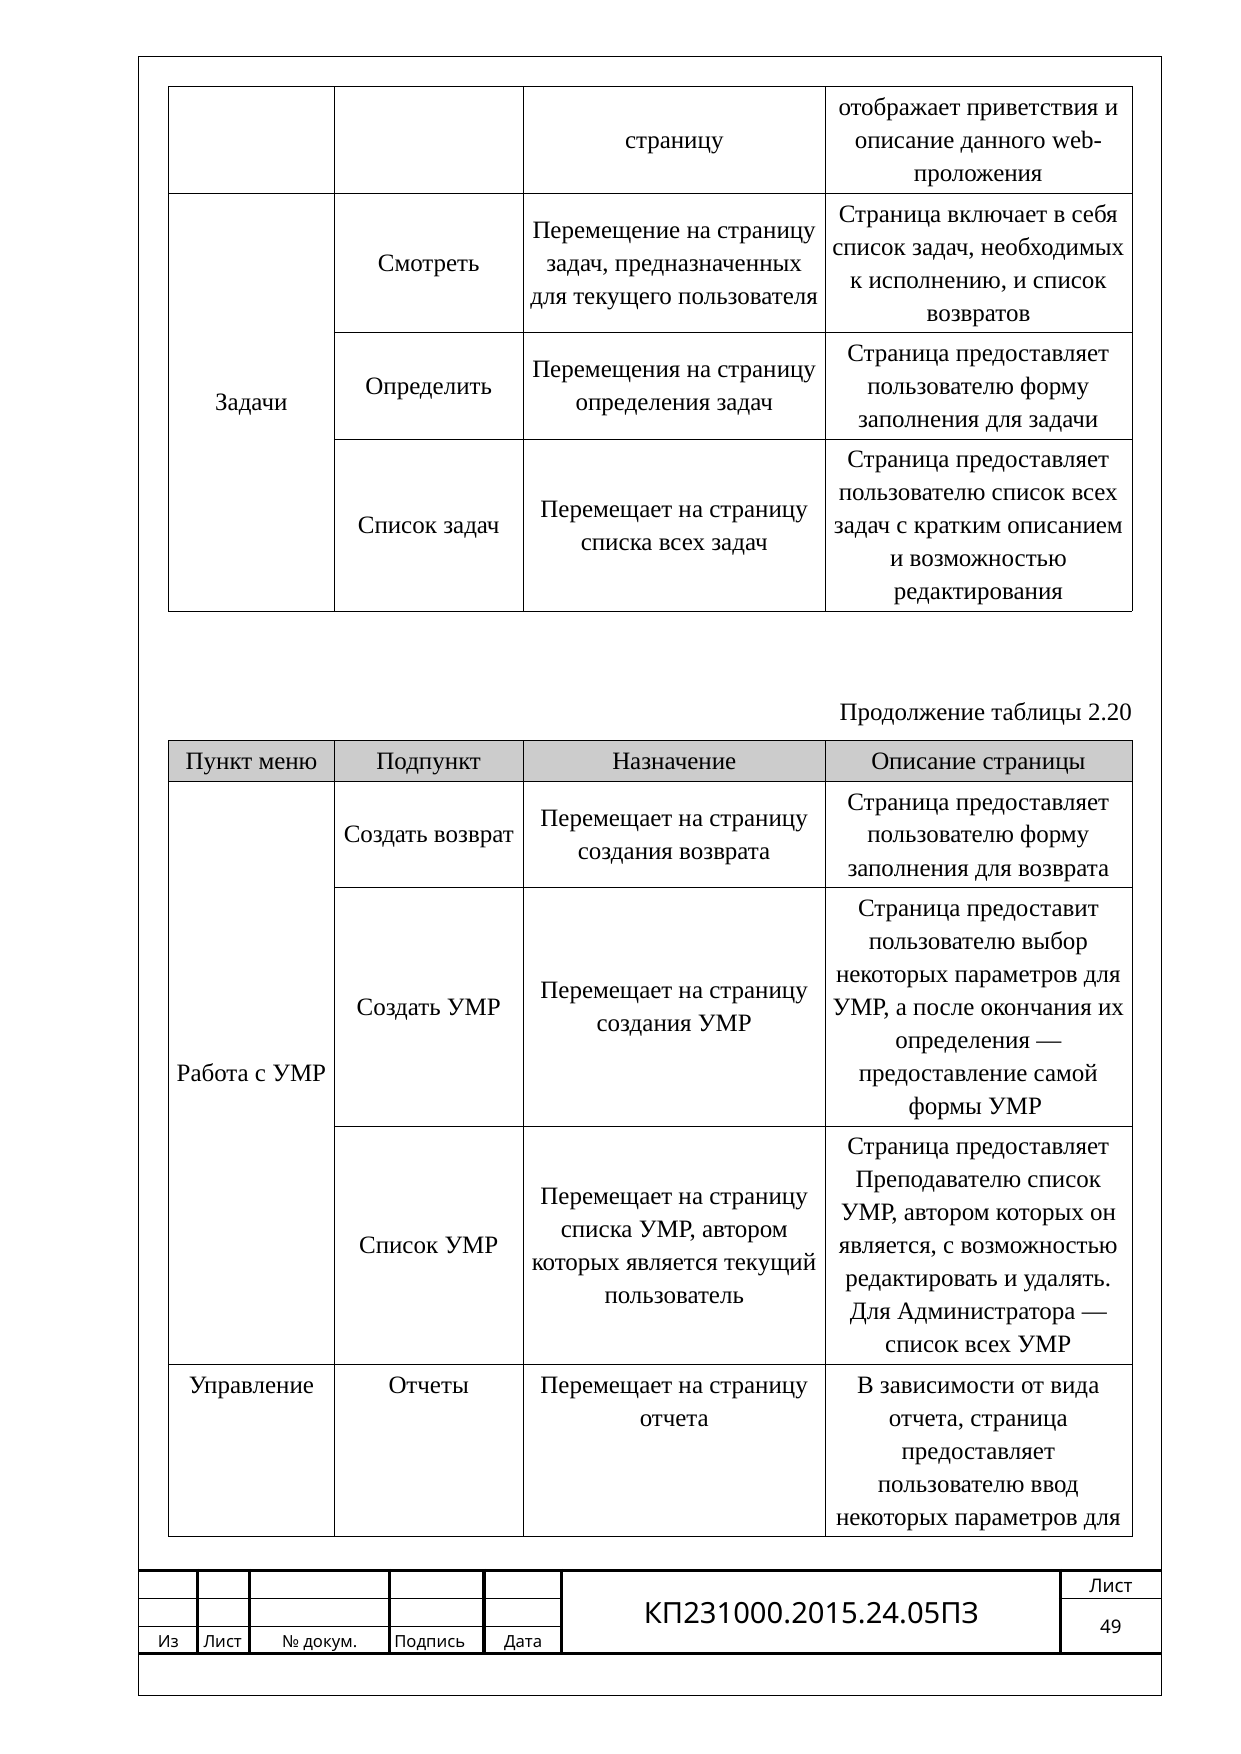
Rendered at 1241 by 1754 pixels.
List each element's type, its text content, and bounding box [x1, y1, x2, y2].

table_cell Перемещения на страницу определения задач [524, 333, 825, 438]
table_cell Страница предоставляет пользователю форму заполнения для возврата [826, 782, 1132, 887]
table_cell Управление [169, 1365, 334, 1536]
table_cell Страница предоставляет пользователю форму заполнения для задачи [826, 333, 1132, 438]
table_cell Страница предоставляет пользователю список всех задач с кратким описанием и возможностью редактирования [826, 440, 1132, 611]
table_cell Перемещает на страницу создания возврата [524, 782, 825, 887]
table_cell Перемещение на страницу задач, предназначенных для текущего пользователя [524, 194, 825, 332]
table_cell [335, 87, 523, 193]
table_cell Определить [335, 333, 523, 438]
table_cell Перемещает на страницу списка всех задач [524, 440, 825, 611]
table_header Подпункт [335, 741, 523, 781]
table_cell Перемещает на страницу создания УМР [524, 888, 825, 1126]
table_header Пункт меню [169, 741, 334, 781]
table_cell Работа с УМР [169, 782, 334, 1364]
table_cell отображает приветствия и описание данного web-проложения [826, 87, 1132, 193]
table_header Назначение [524, 741, 825, 781]
text Продолжение таблицы 2.20 [168, 697, 1132, 726]
table_cell В зависимости от вида отчета, страница предоставляет пользователю ввод некоторых параметров для [826, 1365, 1132, 1536]
table_cell страницу [524, 87, 825, 193]
table_cell Создать возврат [335, 782, 523, 887]
table_cell Перемещает на страницу списка УМР, автором которых является текущий пользователь [524, 1127, 825, 1364]
table_cell Смотреть [335, 194, 523, 332]
table_cell Список УМР [335, 1127, 523, 1364]
table_cell Создать УМР [335, 888, 523, 1126]
table_cell Перемещает на страницу отчета [524, 1365, 825, 1536]
table_cell Страница предоставит пользователю выбор некоторых параметров для УМР, а после окончания их определения — предоставление самой формы УМР [826, 888, 1132, 1126]
table_cell Список задач [335, 440, 523, 611]
table_header Описание страницы [826, 741, 1132, 781]
table_cell Страница предоставляет Преподавателю список УМР, автором которых он является, с возможностью редактировать и удалять. Для Администратора — список всех УМР [826, 1127, 1132, 1364]
table_cell Задачи [169, 194, 334, 611]
table_cell Отчеты [335, 1365, 523, 1536]
table_cell [169, 87, 334, 193]
table_cell Страница включает в себя список задач, необходимых к исполнению, и список возвратов [826, 194, 1132, 332]
